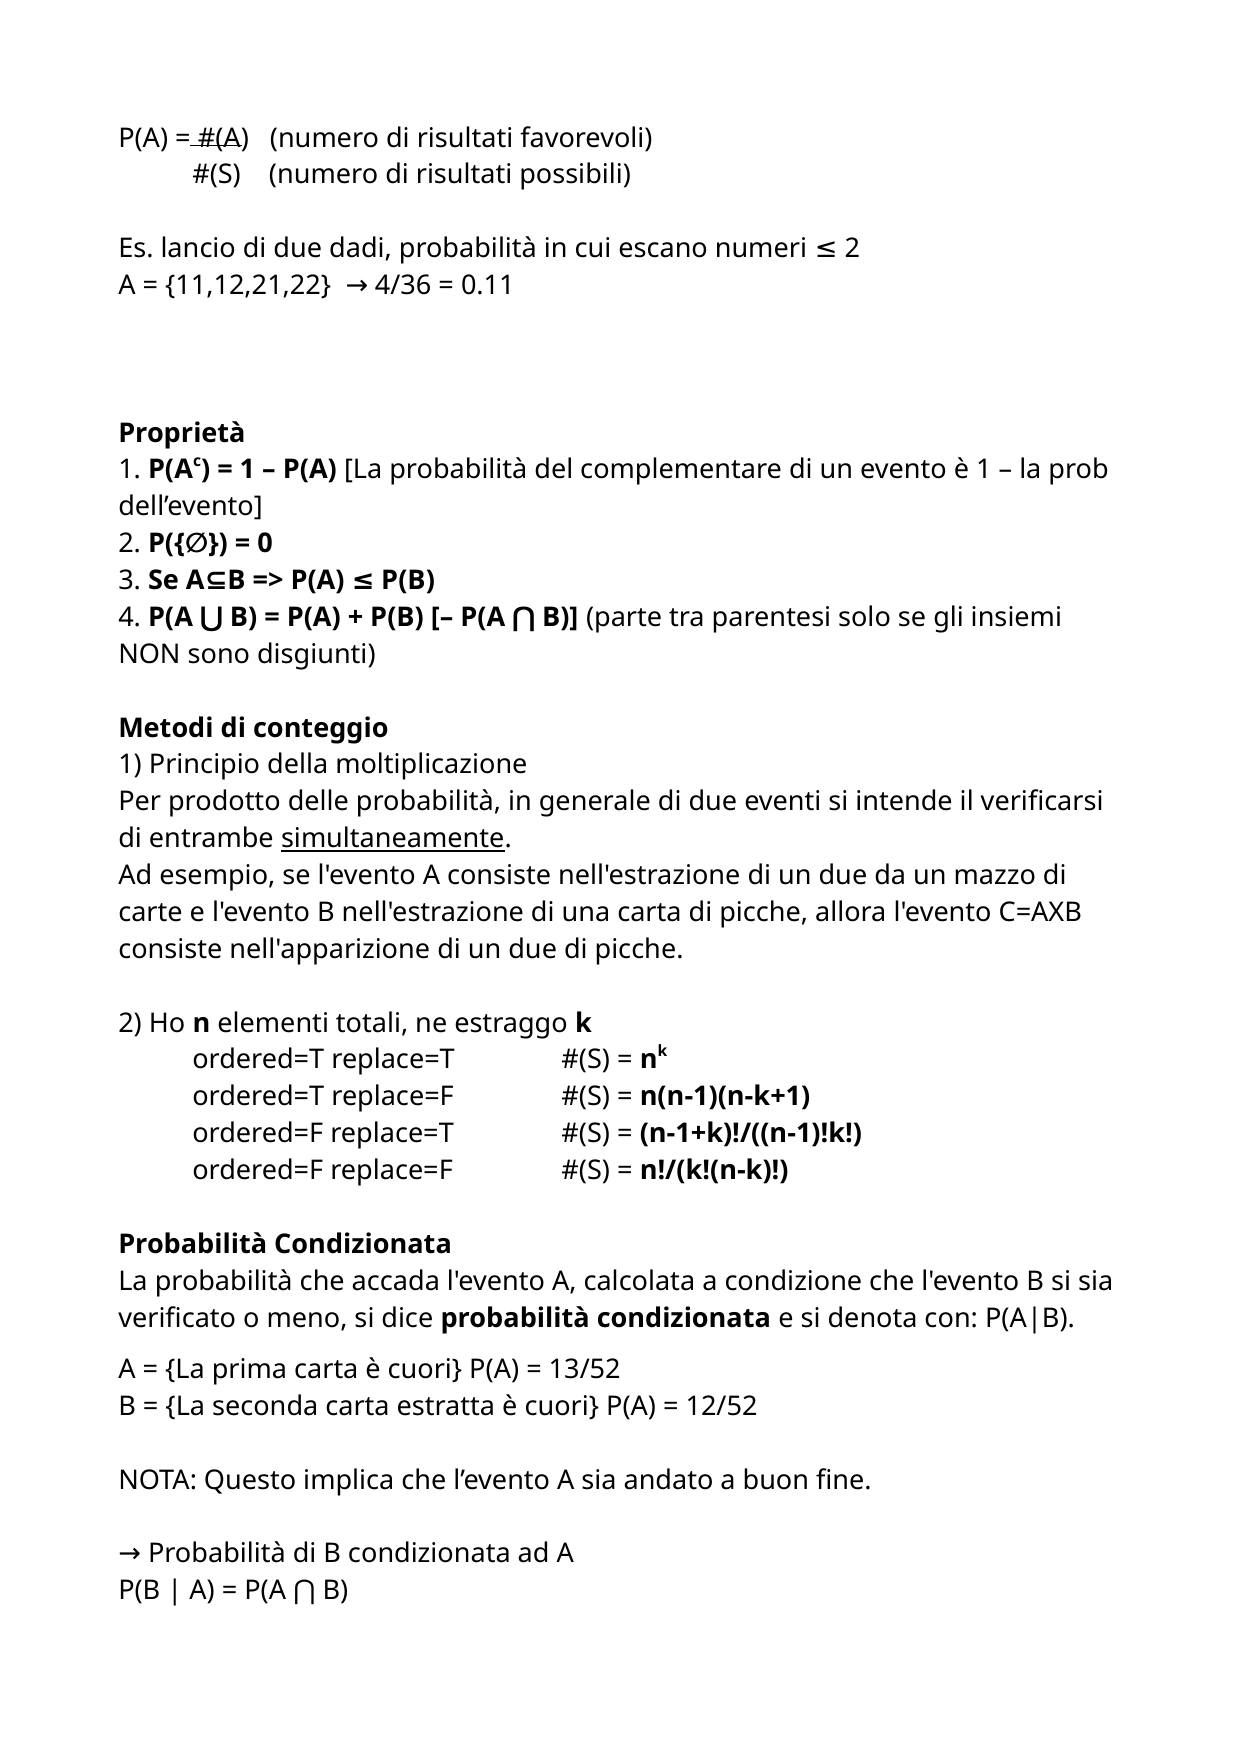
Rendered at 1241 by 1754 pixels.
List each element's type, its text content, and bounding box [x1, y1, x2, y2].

text Ad esempio, se l'evento A consiste nell'estrazione di un due da un mazzo di carte e l'evento B nell'estrazione di una carta di picche, allora l'evento C=AXB consiste nell'apparizione di un due di picche. [118, 856, 1122, 966]
text → Probabilità di B condizionata ad A [118, 1534, 1122, 1571]
text Per prodotto delle probabilità, in generale di due eventi si intende il verificarsi di entrambe simultaneamente. [118, 782, 1122, 856]
text ordered=T replace=F #(S) = n(n-1)(n-k+1) [118, 1077, 1122, 1114]
text 1) Principio della moltiplicazione [118, 745, 1122, 782]
text P(B | A) = P(A ⋂ B) [118, 1571, 1122, 1608]
text P(A) = #(A) (numero di risultati favorevoli) [118, 118, 1122, 155]
text B = {La seconda carta estratta è cuori} P(A) = 12/52 [118, 1386, 1122, 1423]
text NOTA: Questo implica che l’evento A sia andato a buon fine. [118, 1460, 1122, 1497]
text A = {11,12,21,22} → 4/36 = 0.11 [118, 266, 1122, 302]
text Es. lancio di due dadi, probabilità in cui escano numeri ≤ 2 [118, 229, 1122, 266]
text 2) Ho n elementi totali, ne estraggo k [118, 1003, 1122, 1040]
text A = {La prima carta è cuori} P(A) = 13/52 [118, 1349, 1122, 1386]
text Metodi di conteggio [118, 708, 1122, 745]
text La probabilità che accada l'evento A, calcolata a condizione che l'evento B si sia verificato o meno, si dice probabilità condizionata e si denota con: P(A|B). [118, 1261, 1122, 1335]
text 3. Se A⊆B => P(A) ≤ P(B) [118, 561, 1122, 597]
text 2. P({∅}) = 0 [118, 524, 1122, 561]
text 1. P(Ac) = 1 – P(A) [La probabilità del complementare di un evento è 1 – la prob dell’evento] [118, 450, 1122, 524]
text #(S) (numero di risultati possibili) [118, 155, 1122, 192]
text ordered=F replace=F #(S) = n!/(k!(n-k)!) [118, 1151, 1122, 1187]
text Probabilità Condizionata [118, 1224, 1122, 1261]
text ordered=F replace=T #(S) = (n-1+k)!/((n-1)!k!) [118, 1114, 1122, 1151]
text Proprietà [118, 413, 1122, 450]
text ordered=T replace=T #(S) = nk [118, 1040, 1122, 1077]
text 4. P(A ⋃ B) = P(A) + P(B) [– P(A ⋂ B)] (parte tra parentesi solo se gli insiemi NON sono disgiunti) [118, 597, 1122, 671]
